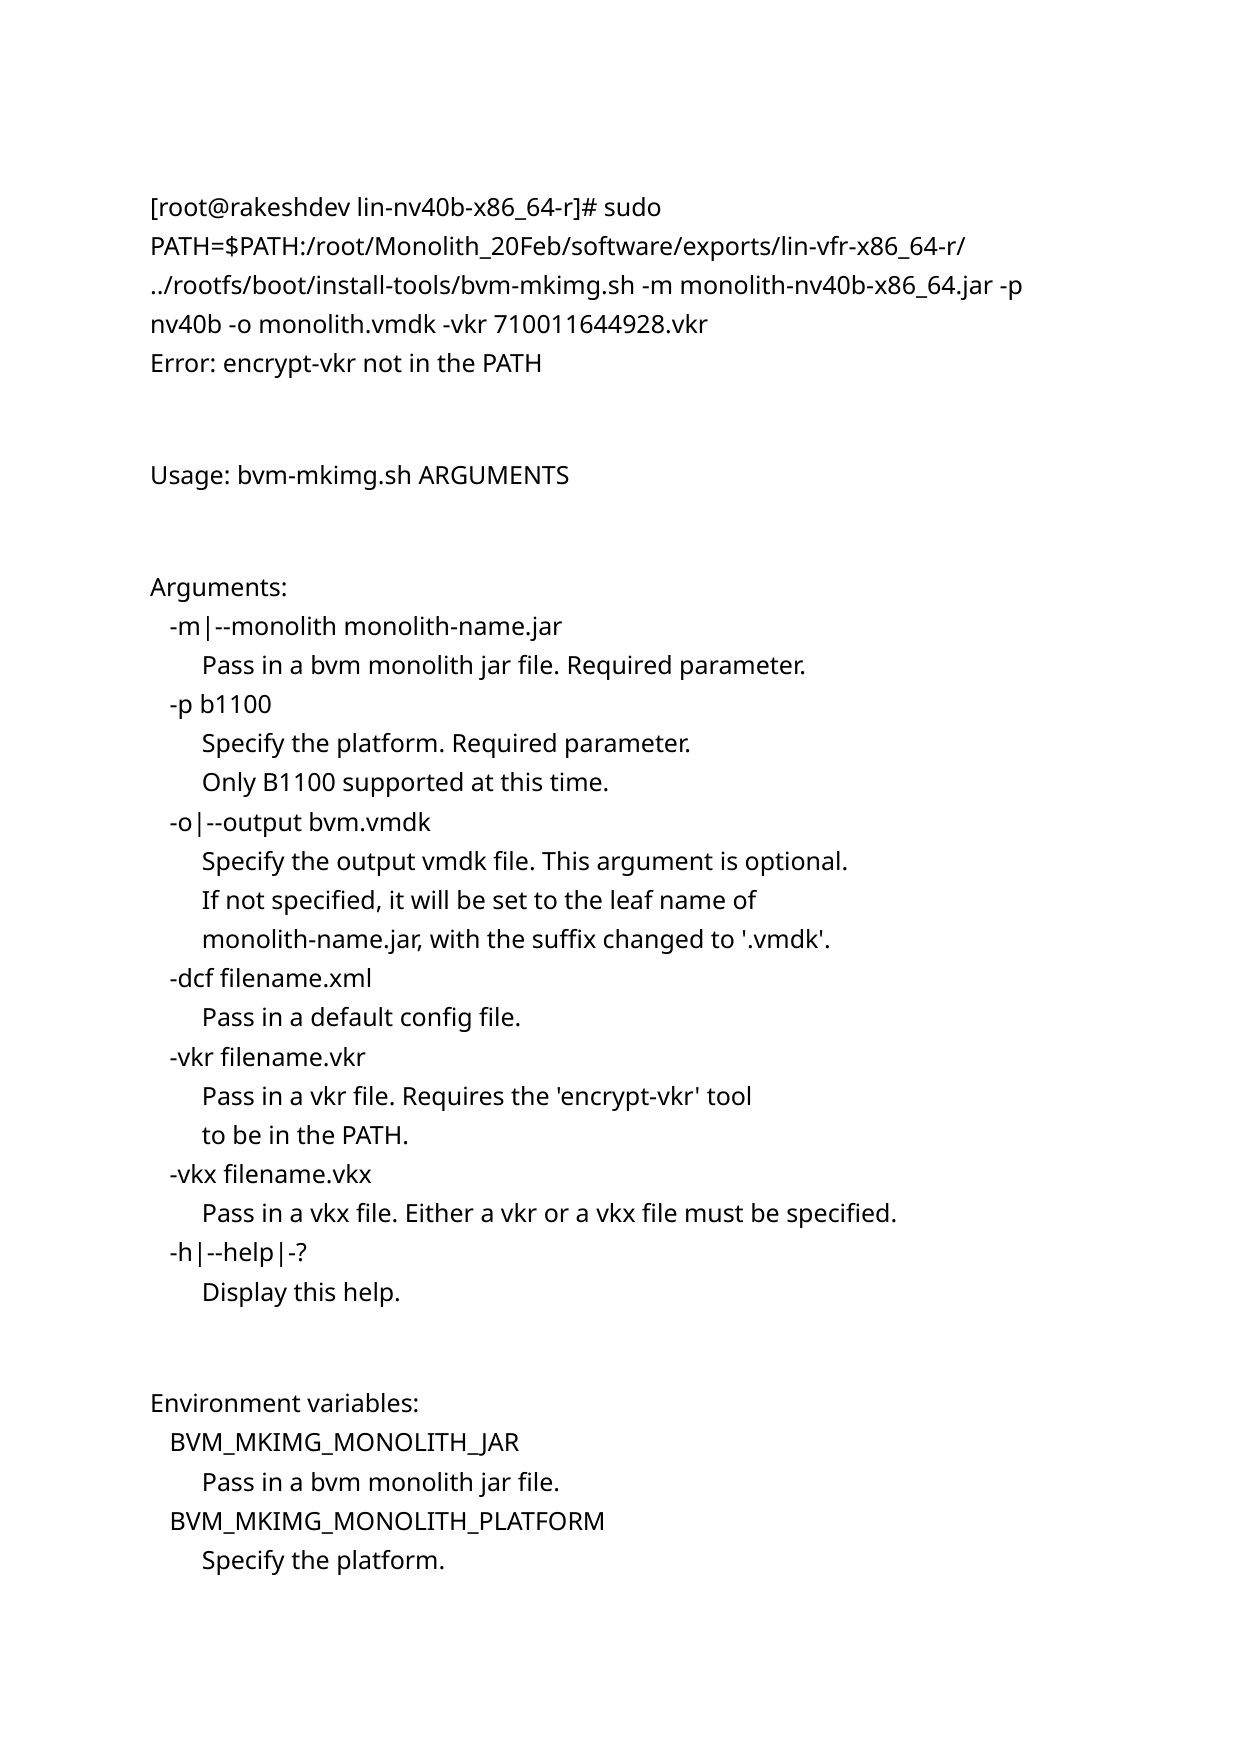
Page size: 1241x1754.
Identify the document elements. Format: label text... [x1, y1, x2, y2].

text Usage: bvm-mkimg.sh ARGUMENTS [150, 457, 1090, 492]
text Arguments: -m|--monolith monolith-name.jar Pass in a bvm monolith jar file. Required parameter. -p b1100 Specify the platform. Required parameter. Only B1100 supported at this time. -o|--output bvm.vmdk Specify the output vmdk file. This argument is optional. If not specified, it will be set to the leaf name of monolith-name.jar, with the suffix changed to '.vmdk'. -dcf filename.xml Pass in a default config file. -vkr filename.vkr Pass in a vkr file. Requires the 'encrypt-vkr' tool to be in the PATH. -vkx filename.vkx Pass in a vkx file. Either a vkr or a vkx file must be specified. -h|--help|-? Display this help. [150, 569, 1090, 1308]
text [root@rakeshdev lin-nv40b-x86_64-r]# sudo PATH=$PATH:/root/Monolith_20Feb/software/exports/lin-vfr-x86_64-r/ ../rootfs/boot/install-tools/bvm-mkimg.sh -m monolith-nv40b-x86_64.jar -p nv40b -o monolith.vmdk -vkr 710011644928.vkr Error: encrypt-vkr not in the PATH [150, 150, 1090, 380]
text Environment variables: BVM_MKIMG_MONOLITH_JAR Pass in a bvm monolith jar file. BVM_MKIMG_MONOLITH_PLATFORM Specify the platform. [150, 1386, 1090, 1577]
